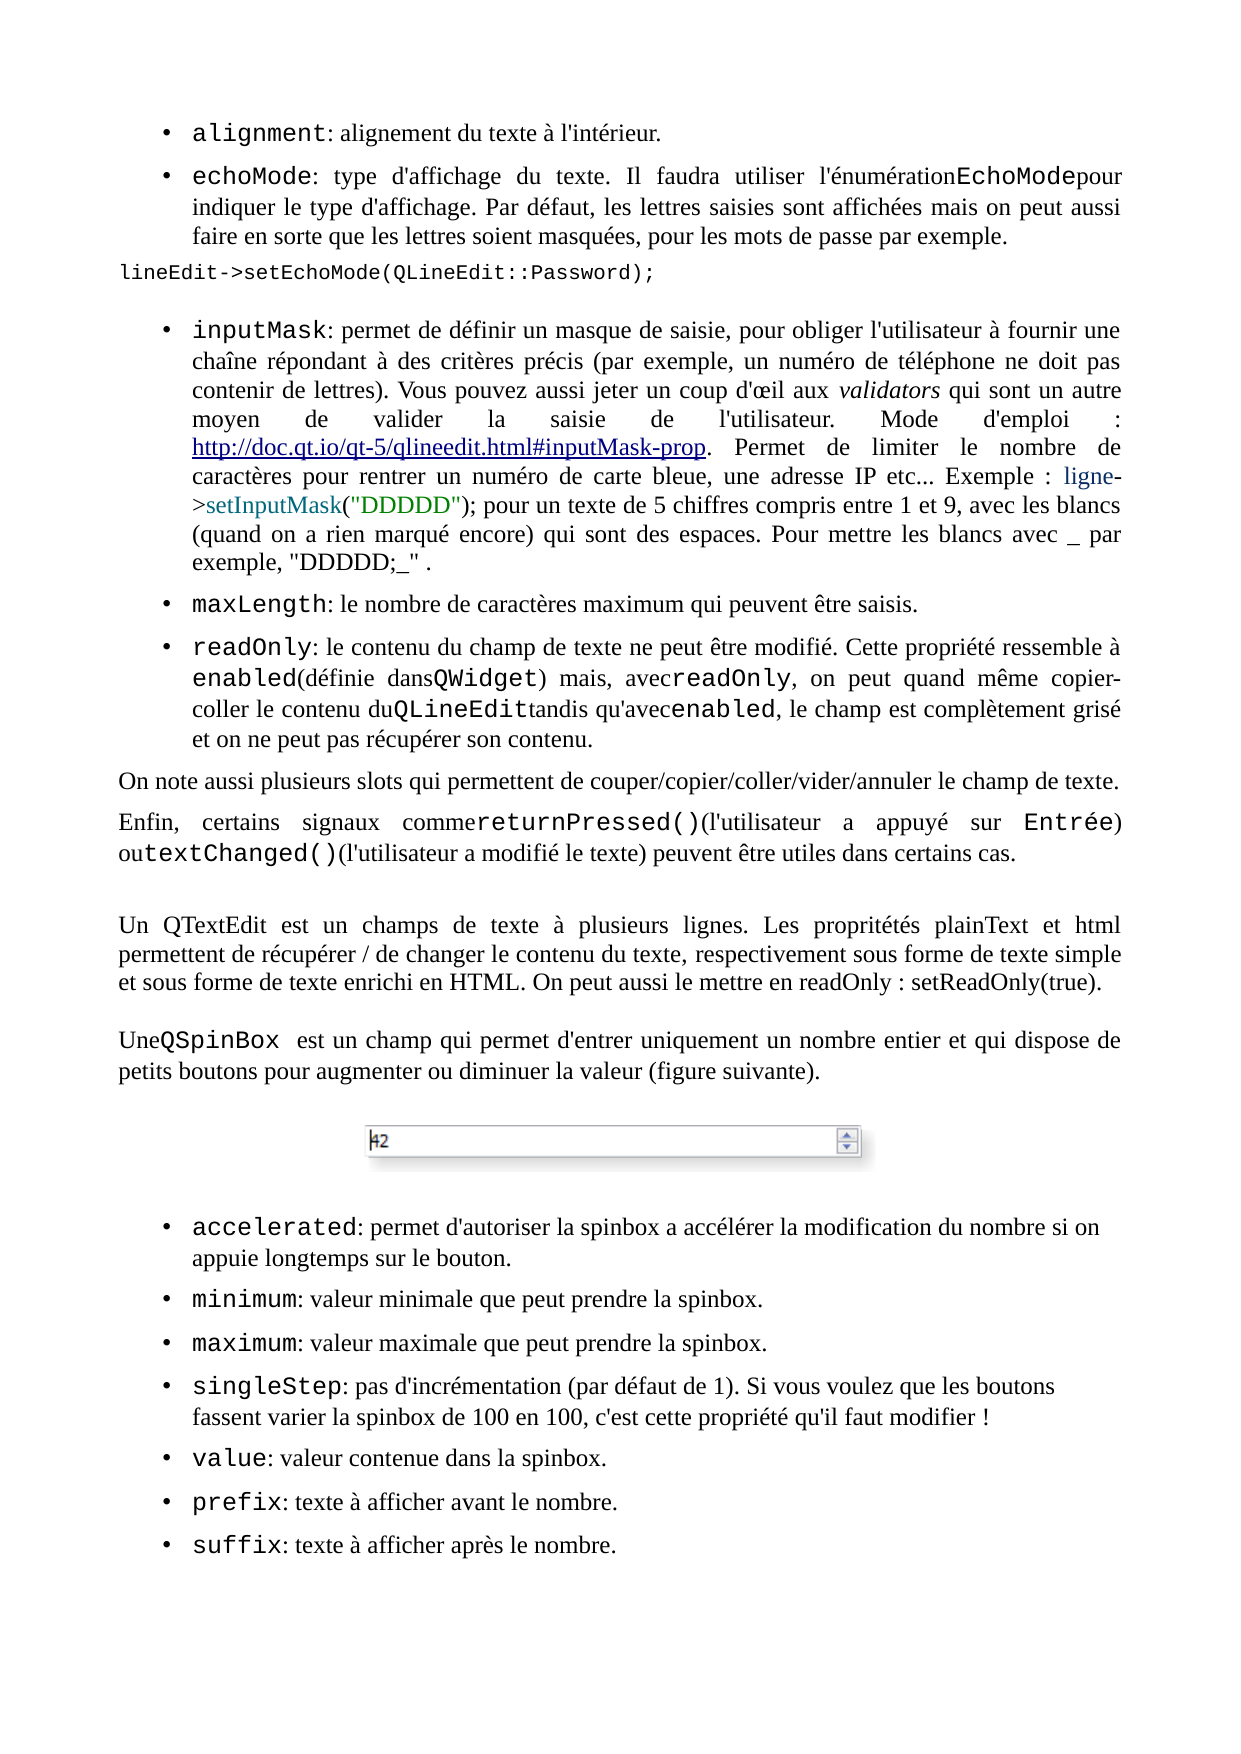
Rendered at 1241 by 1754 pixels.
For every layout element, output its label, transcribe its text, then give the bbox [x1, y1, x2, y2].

list readOnly: le contenu du champ de texte ne peut être modifié. Cette propriété ressemble à enabled(définie dansQWidget) mais, avecreadOnly, on peut quand même copier-coller le contenu duQLineEdittandis qu'avecenabled, le champ est complètement grisé et on ne peut pas récupérer son contenu. [162, 632, 1122, 753]
text UneQSpinBox est un champ qui permet d'entrer uniquement un nombre entier et qui dispose de petits boutons pour augmenter ou diminuer la valeur (figure suivante). [118, 1025, 1122, 1084]
list alignment: alignement du texte à l'intérieur. [162, 118, 1122, 149]
list inputMask: permet de définir un masque de saisie, pour obliger l'utilisateur à fournir une chaîne répondant à des critères précis (par exemple, un numéro de téléphone ne doit pas contenir de lettres). Vous pouvez aussi jeter un coup d'œil aux validators qui sont un autre moyen de valider la saisie de l'utilisateur. Mode d'emploi : http://doc.qt.io/qt-5/qlineedit.html#inputMask-prop. Permet de limiter le nombre de caractères pour rentrer un numéro de carte bleue, une adresse IP etc... Exemple : ligne->setInputMask("DDDDD"); pour un texte de 5 chiffres compris entre 1 et 9, avec les blancs (quand on a rien marqué encore) qui sont des espaces. Pour mettre les blancs avec _ par exemple, "DDDDD;_" . [162, 315, 1122, 576]
list suffix: texte à afficher après le nombre. [162, 1530, 1122, 1561]
list prefix: texte à afficher avant le nombre. [162, 1487, 1122, 1517]
list accelerated: permet d'autoriser la spinbox a accélérer la modification du nombre si on appuie longtemps sur le bouton. [162, 1212, 1122, 1272]
text lineEdit->setEchoMode(QLineEdit::Password); [118, 262, 1122, 286]
text Enfin, certains signaux commereturnPressed()(l'utilisateur a appuyé sur Entrée) outextChanged()(l'utilisateur a modifié le texte) peuvent être utiles dans certains cas. [118, 807, 1122, 869]
list value: valeur contenue dans la spinbox. [162, 1443, 1122, 1474]
list maxLength: le nombre de caractères maximum qui peuvent être saisis. [162, 589, 1122, 619]
list maximum: valeur maximale que peut prendre la spinbox. [162, 1328, 1122, 1359]
text Un QTextEdit est un champs de texte à plusieurs lignes. Les propritétés plainText et html permettent de récupérer / de changer le contenu du texte, respectivement sous forme de texte simple et sous forme de texte enrichi en HTML. On peut aussi le mettre en readOnly : setReadOnly(true). [118, 910, 1122, 996]
list singleStep: pas d'incrémentation (par défaut de 1). Si vous voulez que les boutons fassent varier la spinbox de 100 en 100, c'est cette propriété qu'il faut modifier ! [162, 1371, 1122, 1431]
picture [364, 1125, 876, 1172]
text On note aussi plusieurs slots qui permettent de couper/copier/coller/vider/annuler le champ de texte. [118, 766, 1122, 794]
list echoMode: type d'affichage du texte. Il faudra utiliser l'énumérationEchoModepour indiquer le type d'affichage. Par défaut, les lettres saisies sont affichées mais on peut aussi faire en sorte que les lettres soient masquées, pour les mots de passe par exemple. [162, 161, 1122, 250]
list minimum: valeur minimale que peut prendre la spinbox. [162, 1284, 1122, 1315]
